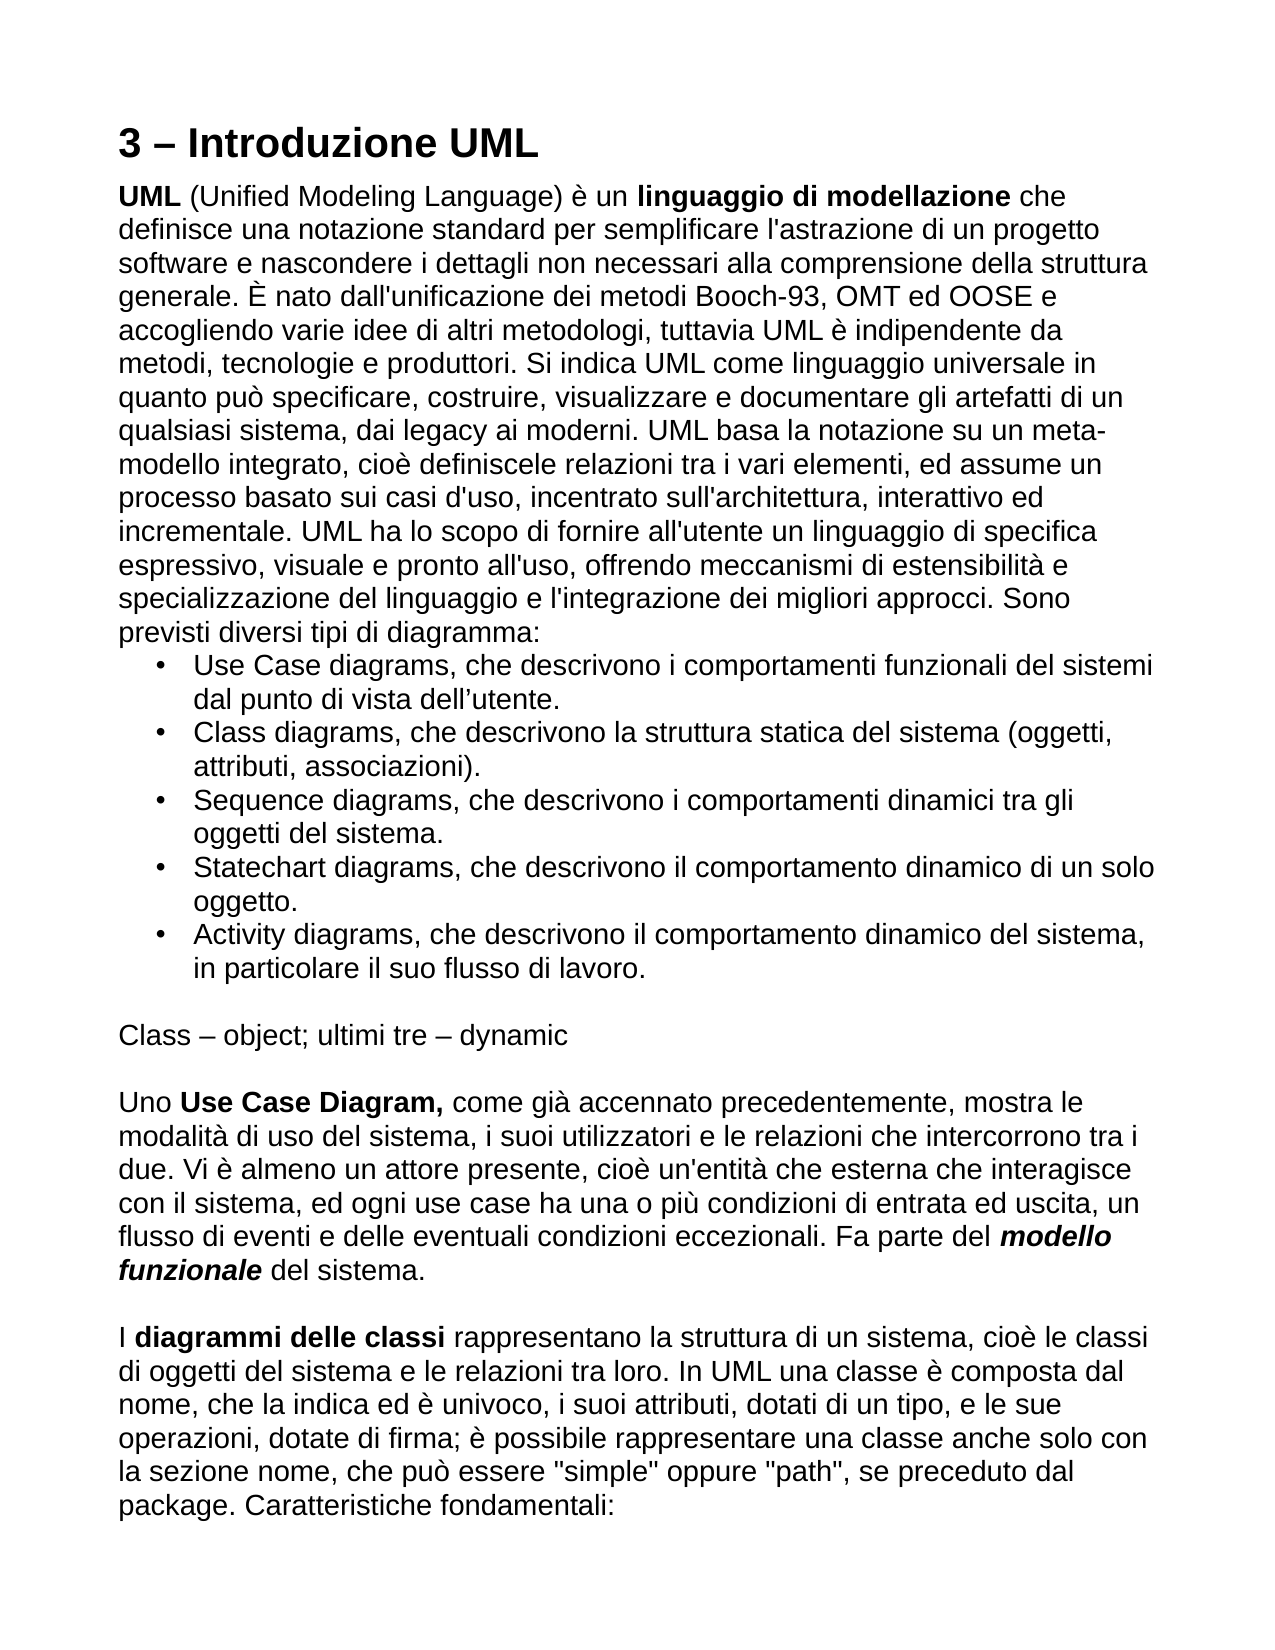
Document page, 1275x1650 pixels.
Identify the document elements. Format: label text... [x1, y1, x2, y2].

list Class diagrams, che descrivono la struttura statica del sistema (oggetti, attributi, associazioni). [156, 715, 1157, 783]
subtitle 3 – Introduzione UML [118, 118, 1157, 166]
text Class – object; ultimi tre – dynamic [118, 1018, 1157, 1052]
text UML (Unified Modeling Language) è un linguaggio di modellazione che definisce una notazione standard per semplificare l'astrazione di un progetto software e nascondere i dettagli non necessari alla comprensione della struttura generale. È nato dall'unificazione dei metodi Booch-93, OMT ed OOSE e accogliendo varie idee di altri metodologi, tuttavia UML è indipendente da metodi, tecnologie e produttori. Si indica UML come linguaggio universale in quanto può specificare, costruire, visualizzare e documentare gli artefatti di un qualsiasi sistema, dai legacy ai moderni. UML basa la notazione su un meta-modello integrato, cioè definiscele relazioni tra i vari elementi, ed assume un processo basato sui casi d'uso, incentrato sull'architettura, interattivo ed incrementale. UML ha lo scopo di fornire all'utente un linguaggio di specifica espressivo, visuale e pronto all'uso, offrendo meccanismi di estensibilità e specializzazione del linguaggio e l'integrazione dei migliori approcci. Sono previsti diversi tipi di diagramma: [118, 178, 1157, 648]
list Activity diagrams, che descrivono il comportamento dinamico del sistema, in particolare il suo flusso di lavoro. [156, 917, 1157, 984]
text I diagrammi delle classi rappresentano la struttura di un sistema, cioè le classi di oggetti del sistema e le relazioni tra loro. In UML una classe è composta dal nome, che la indica ed è univoco, i suoi attributi, dotati di un tipo, e le sue operazioni, dotate di firma; è possibile rappresentare una classe anche solo con la sezione nome, che può essere "simple" oppure "path", se preceduto dal package. Caratteristiche fondamentali: [118, 1320, 1157, 1521]
list Use Case diagrams, che descrivono i comportamenti funzionali del sistemi dal punto di vista dell’utente. [156, 648, 1157, 715]
list Statechart diagrams, che descrivono il comportamento dinamico di un solo oggetto. [156, 850, 1157, 917]
text Uno Use Case Diagram, come già accennato precedentemente, mostra le modalità di uso del sistema, i suoi utilizzatori e le relazioni che intercorrono tra i due. Vi è almeno un attore presente, cioè un'entità che esterna che interagisce con il sistema, ed ogni use case ha una o più condizioni di entrata ed uscita, un flusso di eventi e delle eventuali condizioni eccezionali. Fa parte del modello funzionale del sistema. [118, 1085, 1157, 1286]
list Sequence diagrams, che descrivono i comportamenti dinamici tra gli oggetti del sistema. [156, 783, 1157, 850]
